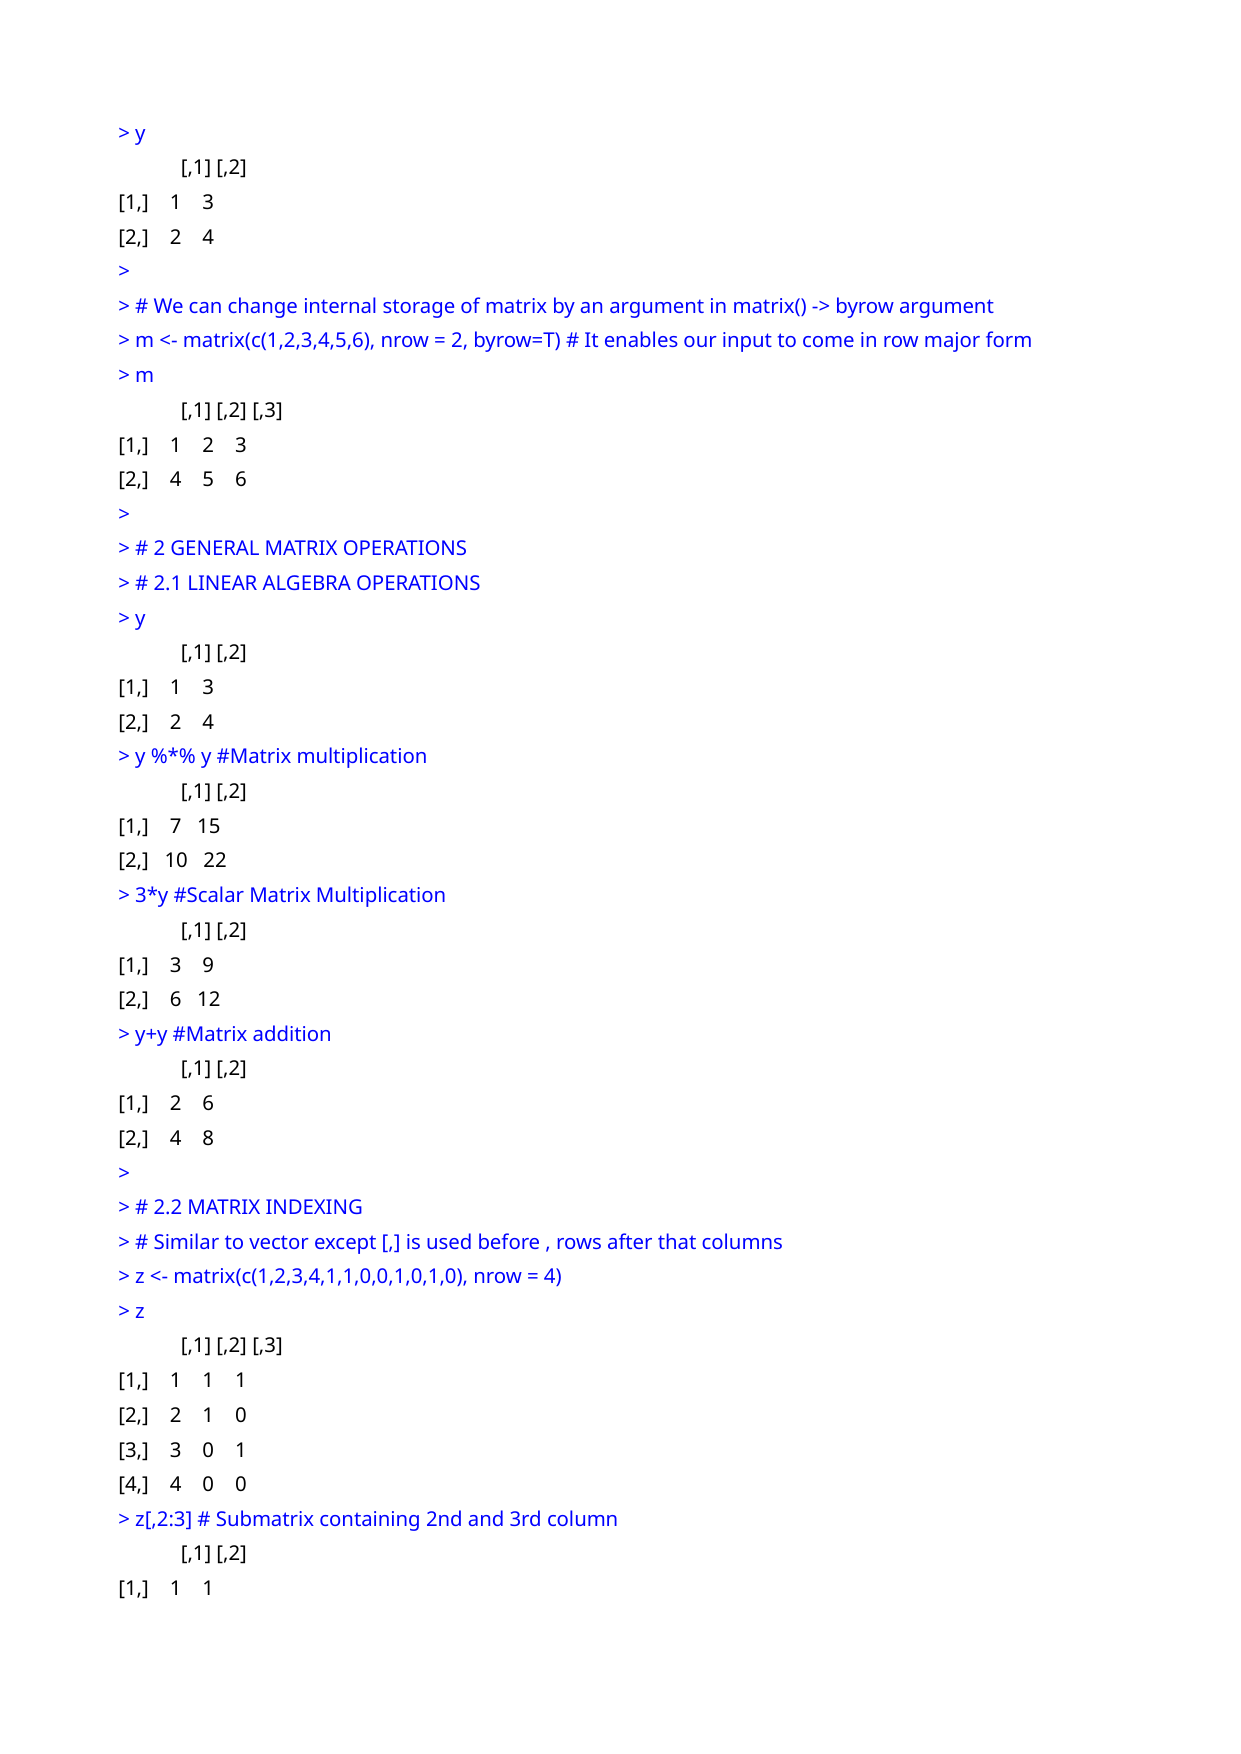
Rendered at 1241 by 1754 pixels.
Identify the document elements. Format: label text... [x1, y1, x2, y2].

text [1,] 7 15 [118, 811, 1122, 839]
text > [118, 499, 1122, 527]
text > # 2.2 MATRIX INDEXING [118, 1193, 1122, 1220]
text [1,] 1 3 [118, 673, 1122, 700]
text > # 2.1 LINEAR ALGEBRA OPERATIONS [118, 568, 1122, 596]
text > 3*y #Scalar Matrix Multiplication [118, 881, 1122, 908]
text > z[,2:3] # Submatrix containing 2nd and 3rd column [118, 1504, 1122, 1532]
text [1,] 2 6 [118, 1089, 1122, 1117]
text [1,] 1 1 1 [118, 1366, 1122, 1394]
text [,1] [,2] [118, 1054, 1122, 1082]
text [2,] 10 22 [118, 846, 1122, 874]
text [4,] 4 0 0 [118, 1470, 1122, 1497]
text [,1] [,2] [118, 153, 1122, 181]
text > # We can change internal storage of matrix by an argument in matrix() -> byrow argument [118, 291, 1122, 319]
text [2,] 2 1 0 [118, 1401, 1122, 1428]
text > # Similar to vector except [,] is used before , rows after that columns [118, 1227, 1122, 1255]
text [,1] [,2] [,3] [118, 1331, 1122, 1359]
text [1,] 3 9 [118, 950, 1122, 978]
text [,1] [,2] [,3] [118, 395, 1122, 423]
text [2,] 2 4 [118, 707, 1122, 735]
text > y [118, 118, 1122, 146]
text > z <- matrix(c(1,2,3,4,1,1,0,0,1,0,1,0), nrow = 4) [118, 1262, 1122, 1289]
text > y %*% y #Matrix multiplication [118, 742, 1122, 769]
text [,1] [,2] [118, 638, 1122, 666]
text [,1] [,2] [118, 1539, 1122, 1567]
text [,1] [,2] [118, 776, 1122, 804]
text [1,] 1 3 [118, 188, 1122, 215]
text [2,] 4 8 [118, 1123, 1122, 1151]
text > m <- matrix(c(1,2,3,4,5,6), nrow = 2, byrow=T) # It enables our input to come in row major form [118, 326, 1122, 354]
text [1,] 1 2 3 [118, 430, 1122, 458]
text > z [118, 1296, 1122, 1324]
text > y [118, 603, 1122, 631]
text > y+y #Matrix addition [118, 1019, 1122, 1047]
text > [118, 1158, 1122, 1186]
text [2,] 2 4 [118, 222, 1122, 250]
text [3,] 3 0 1 [118, 1435, 1122, 1463]
text > [118, 257, 1122, 284]
text > m [118, 361, 1122, 388]
text [2,] 6 12 [118, 985, 1122, 1012]
text [2,] 4 5 6 [118, 465, 1122, 492]
text [,1] [,2] [118, 915, 1122, 943]
text > # 2 GENERAL MATRIX OPERATIONS [118, 534, 1122, 562]
text [1,] 1 1 [118, 1574, 1122, 1602]
